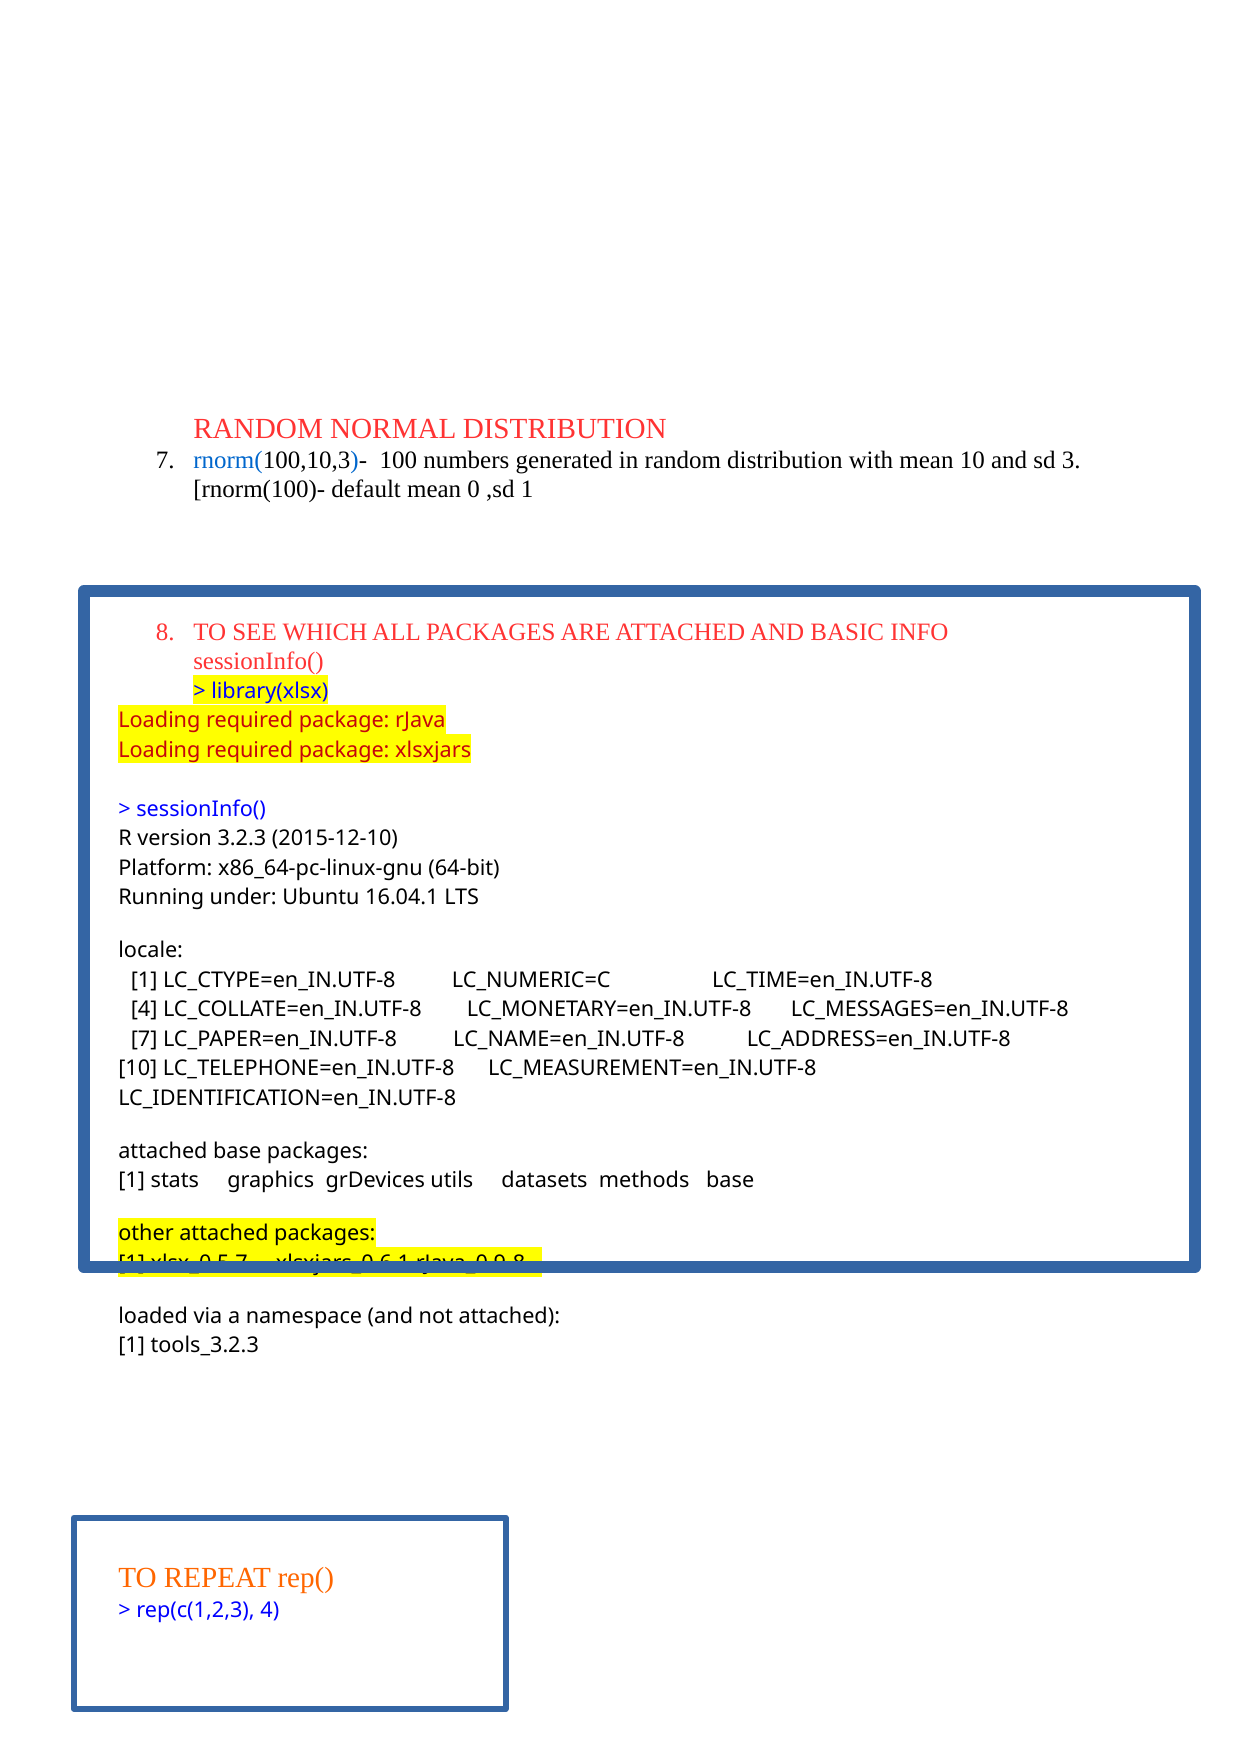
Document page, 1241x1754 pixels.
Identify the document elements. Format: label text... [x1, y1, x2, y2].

text > rep(c(1,2,3), 4) [118, 1594, 503, 1623]
list RANDOM NORMAL DISTRIBUTION [156, 411, 1122, 445]
list [rnorm(100)- default mean 0 ,sd 1 [156, 474, 1122, 502]
text locale: [118, 934, 1122, 964]
text [10] LC_TELEPHONE=en_IN.UTF-8 LC_MEASUREMENT=en_IN.UTF-8 LC_IDENTIFICATION=en_IN.UTF-8 [118, 1052, 1122, 1111]
text [1] xlsx_0.5.7 xlsxjars_0.6.1 rJava_0.9-8 [118, 1247, 1122, 1261]
text [4] LC_COLLATE=en_IN.UTF-8 LC_MONETARY=en_IN.UTF-8 LC_MESSAGES=en_IN.UTF-8 [118, 993, 1122, 1023]
text other attached packages: [118, 1218, 1122, 1247]
list > library(xlsx) [156, 675, 1122, 704]
list TO SEE WHICH ALL PACKAGES ARE ATTACHED AND BASIC INFO [156, 617, 1122, 646]
text [7] LC_PAPER=en_IN.UTF-8 LC_NAME=en_IN.UTF-8 LC_ADDRESS=en_IN.UTF-8 [118, 1023, 1122, 1052]
list rnorm(100,10,3)- 100 numbers generated in random distribution with mean 10 and sd 3. [156, 445, 1122, 474]
text R version 3.2.3 (2015-12-10) [118, 822, 1122, 852]
text Platform: x86_64-pc-linux-gnu (64-bit) [118, 852, 1122, 881]
text [1] tools_3.2.3 [118, 1330, 1122, 1359]
text Running under: Ubuntu 16.04.1 LTS [118, 881, 1122, 911]
text Loading required package: xlsxjars [118, 734, 1122, 763]
text attached base packages: [118, 1135, 1122, 1164]
text [1] xlsx_0.5.7 xlsxjars_0.6.1 rJava_0.9-8 [118, 1273, 1122, 1277]
text [1] LC_CTYPE=en_IN.UTF-8 LC_NUMERIC=C LC_TIME=en_IN.UTF-8 [118, 964, 1122, 993]
text TO REPEAT rep() [118, 1560, 503, 1594]
text [1] stats graphics grDevices utils datasets methods base [118, 1164, 1122, 1194]
text loaded via a namespace (and not attached): [118, 1300, 1122, 1330]
list sessionInfo() [156, 646, 1122, 675]
text [509, 1560, 1122, 1594]
text > sessionInfo() [118, 793, 1122, 822]
text Loading required package: rJava [118, 704, 1122, 734]
text [509, 1594, 1122, 1623]
